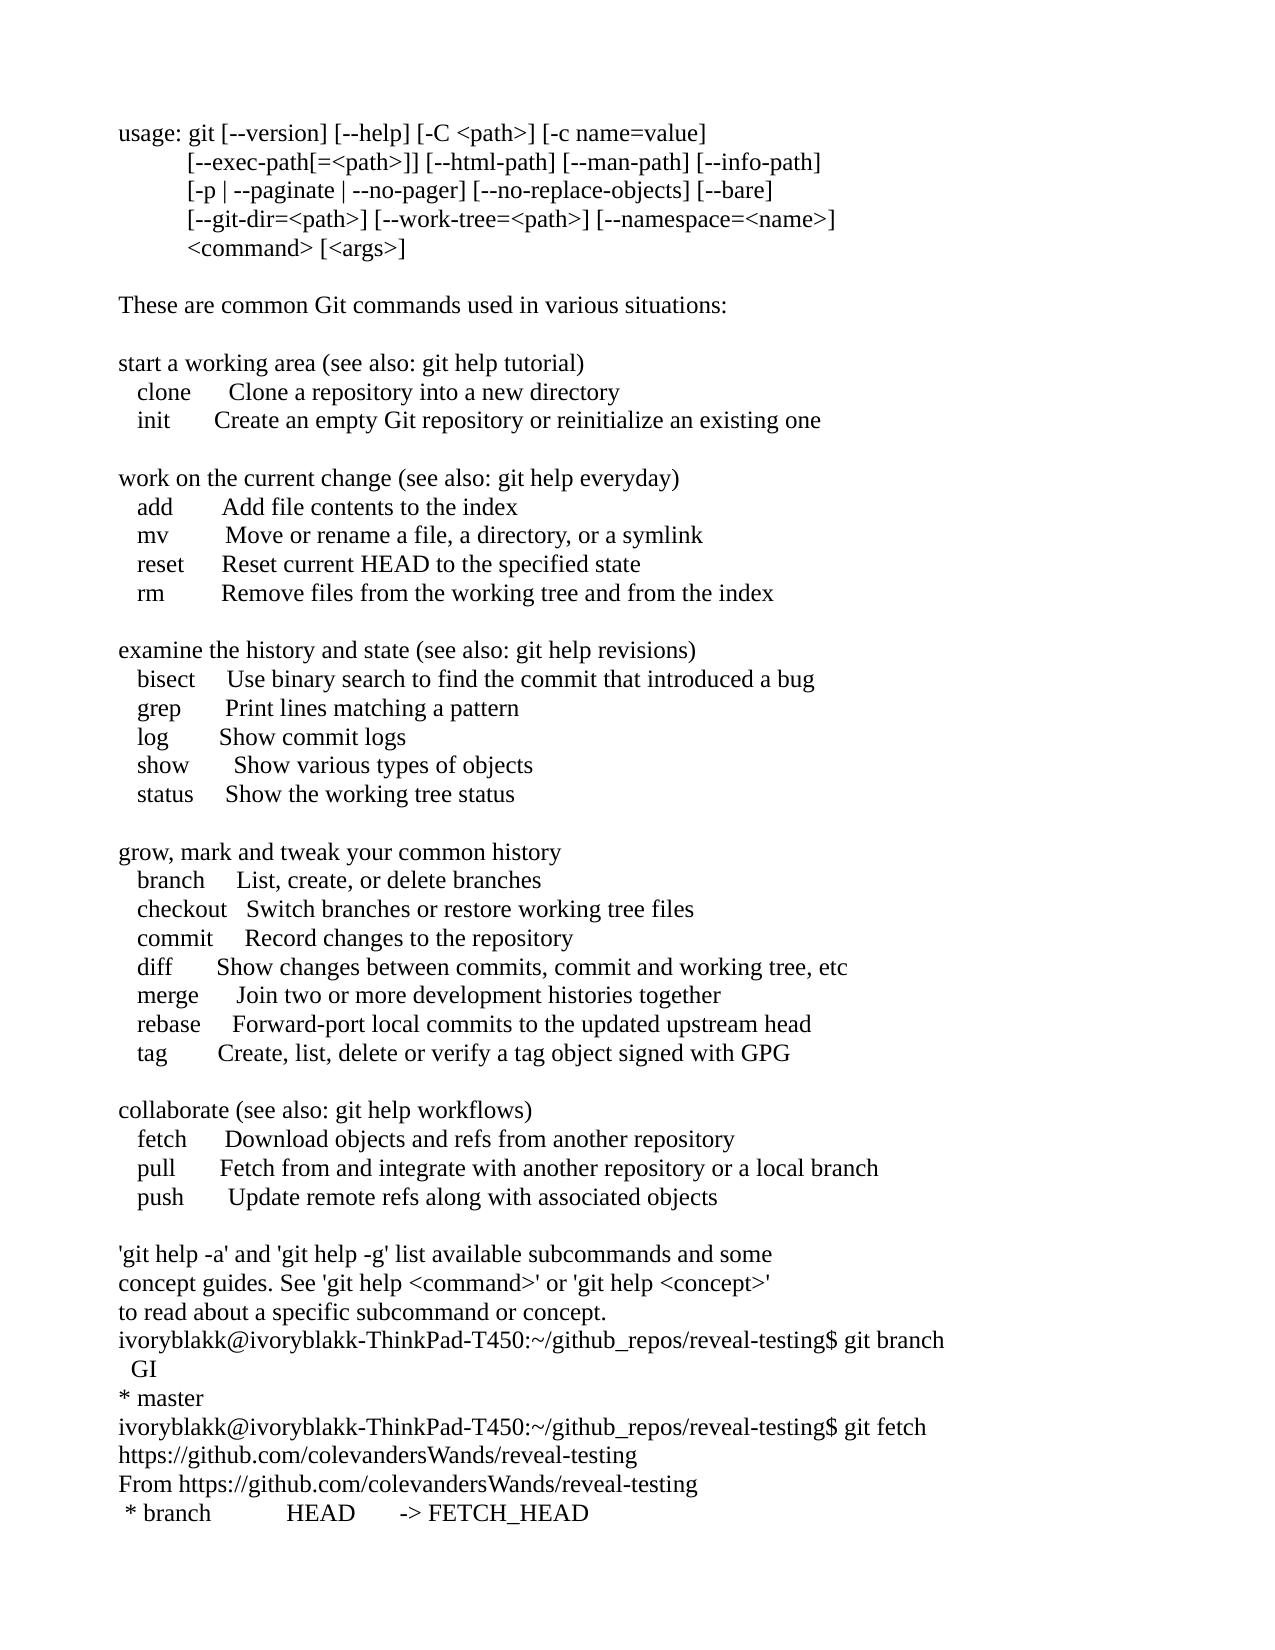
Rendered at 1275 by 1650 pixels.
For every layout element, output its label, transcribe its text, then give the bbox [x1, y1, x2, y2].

text * master [118, 1383, 1157, 1412]
text diff Show changes between commits, commit and working tree, etc [118, 952, 1157, 981]
text mv Move or rename a file, a directory, or a symlink [118, 521, 1157, 549]
text merge Join two or more development histories together [118, 981, 1157, 1009]
text usage: git [--version] [--help] [-C <path>] [-c name=value] [118, 118, 1157, 147]
text work on the current change (see also: git help everyday) [118, 463, 1157, 492]
text checkout Switch branches or restore working tree files [118, 894, 1157, 923]
text [--exec-path[=<path>]] [--html-path] [--man-path] [--info-path] [118, 147, 1157, 176]
text rebase Forward-port local commits to the updated upstream head [118, 1009, 1157, 1038]
text grow, mark and tweak your common history [118, 837, 1157, 866]
text bisect Use binary search to find the commit that introduced a bug [118, 664, 1157, 693]
text From https://github.com/colevandersWands/reveal-testing [118, 1469, 1157, 1498]
text to read about a specific subcommand or concept. [118, 1297, 1157, 1326]
text branch List, create, or delete branches [118, 866, 1157, 894]
text 'git help -a' and 'git help -g' list available subcommands and some [118, 1239, 1157, 1268]
text ivoryblakk@ivoryblakk-ThinkPad-T450:~/github_repos/reveal-testing$ git branch [118, 1326, 1157, 1354]
text concept guides. See 'git help <command>' or 'git help <concept>' [118, 1268, 1157, 1297]
text grep Print lines matching a pattern [118, 693, 1157, 722]
text [-p | --paginate | --no-pager] [--no-replace-objects] [--bare] [118, 176, 1157, 204]
text <command> [<args>] [118, 233, 1157, 262]
text fetch Download objects and refs from another repository [118, 1124, 1157, 1153]
text These are common Git commands used in various situations: [118, 291, 1157, 319]
text examine the history and state (see also: git help revisions) [118, 636, 1157, 664]
text status Show the working tree status [118, 779, 1157, 808]
text * branch HEAD -> FETCH_HEAD [118, 1498, 1157, 1527]
text reset Reset current HEAD to the specified state [118, 549, 1157, 578]
text clone Clone a repository into a new directory [118, 377, 1157, 406]
text tag Create, list, delete or verify a tag object signed with GPG [118, 1038, 1157, 1067]
text ivoryblakk@ivoryblakk-ThinkPad-T450:~/github_repos/reveal-testing$ git fetch https://github.com/colevandersWands/reveal-testing [118, 1412, 1157, 1469]
text pull Fetch from and integrate with another repository or a local branch [118, 1153, 1157, 1182]
text add Add file contents to the index [118, 492, 1157, 521]
text GI [118, 1354, 1157, 1383]
text collaborate (see also: git help workflows) [118, 1096, 1157, 1124]
text commit Record changes to the repository [118, 923, 1157, 952]
text log Show commit logs [118, 722, 1157, 751]
text rm Remove files from the working tree and from the index [118, 578, 1157, 607]
text push Update remote refs along with associated objects [118, 1182, 1157, 1211]
text start a working area (see also: git help tutorial) [118, 348, 1157, 377]
text [--git-dir=<path>] [--work-tree=<path>] [--namespace=<name>] [118, 204, 1157, 233]
text show Show various types of objects [118, 751, 1157, 779]
text init Create an empty Git repository or reinitialize an existing one [118, 406, 1157, 434]
